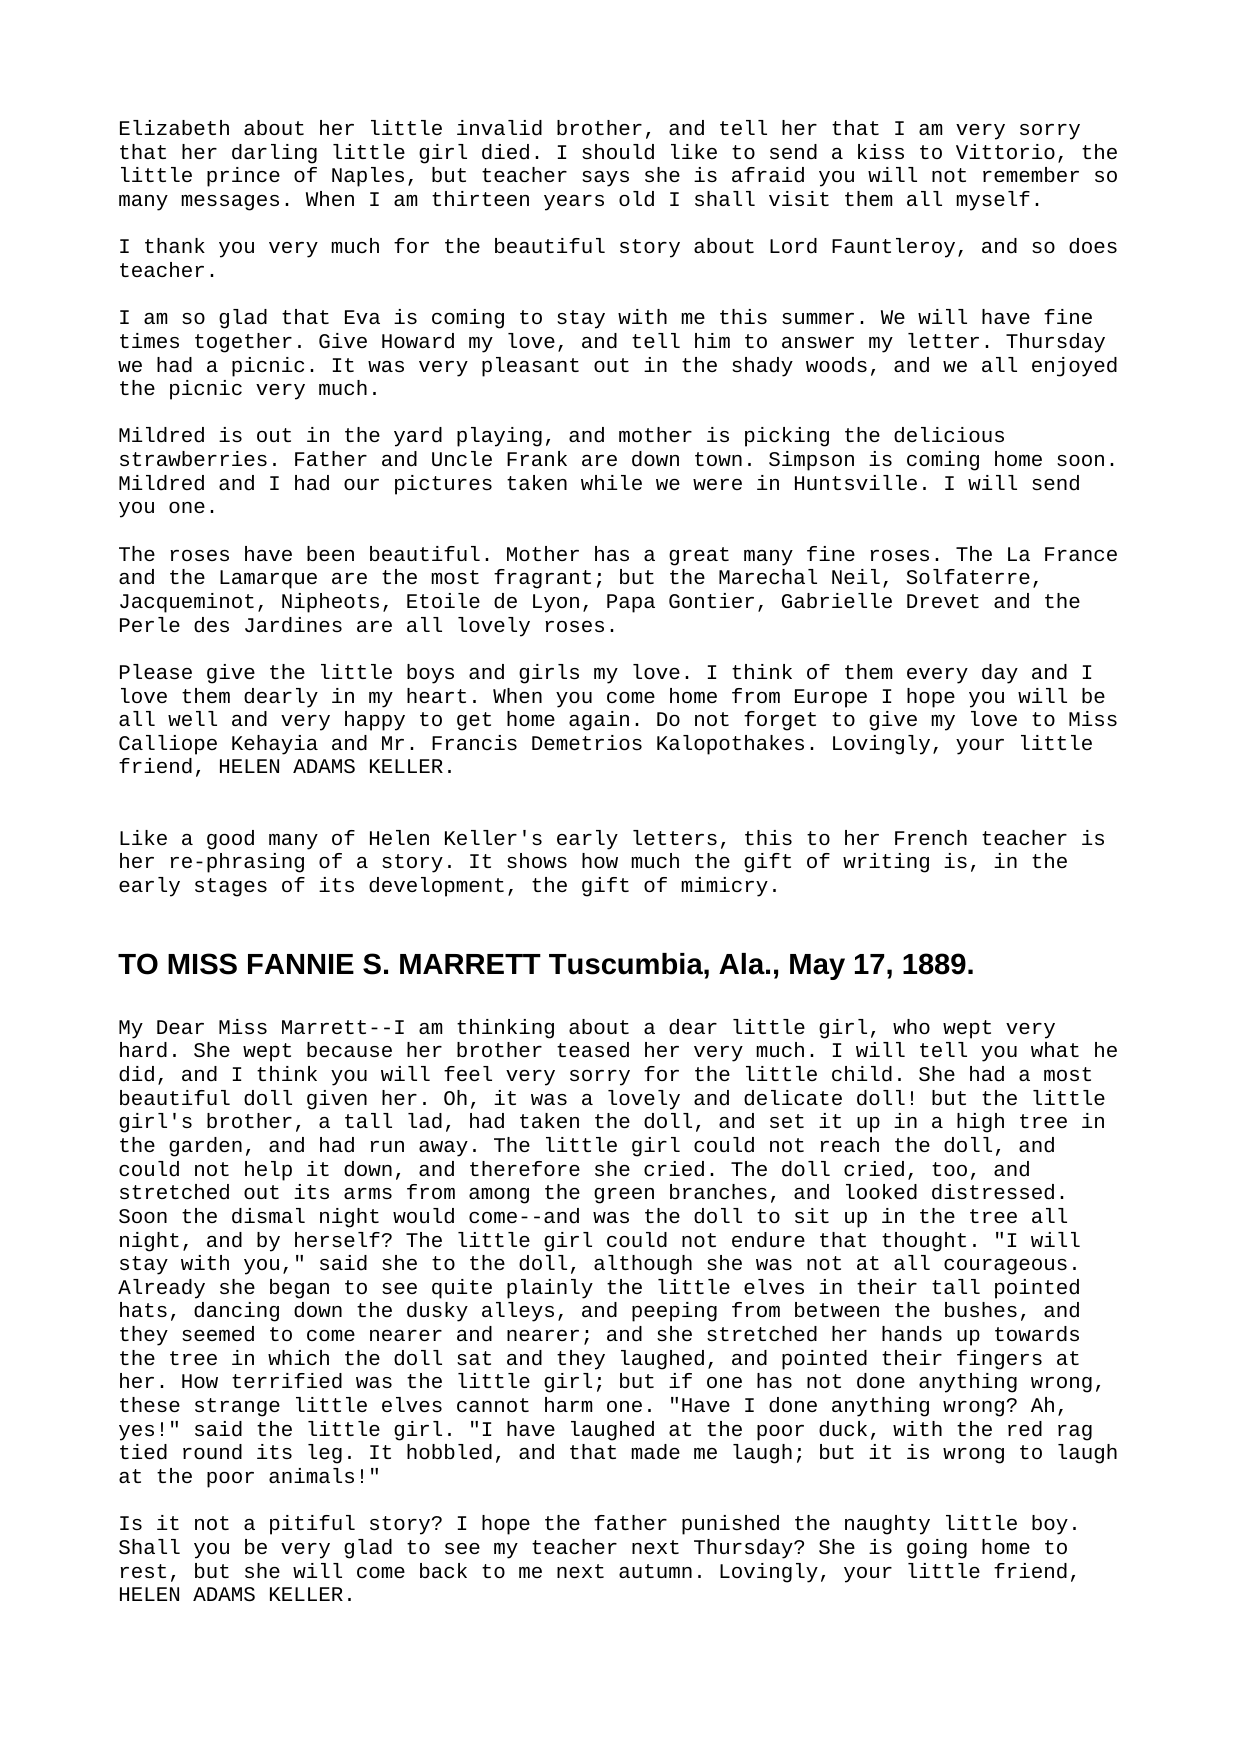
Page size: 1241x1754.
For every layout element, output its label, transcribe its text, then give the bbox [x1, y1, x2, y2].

text Elizabeth about her little invalid brother, and tell her that I am very sorry that her darling little girl died. I should like to send a kiss to Vittorio, the little prince of Naples, but teacher says she is afraid you will not remember so many messages. When I am thirteen years old I shall visit them all myself. [118, 118, 1122, 213]
text I thank you very much for the beautiful story about Lord Fauntleroy, and so does teacher. [118, 236, 1122, 284]
text Like a good many of Helen Keller's early letters, this to her French teacher is her re-phrasing of a story. It shows how much the gift of writing is, in the early stages of its development, the gift of mimicry. [118, 827, 1122, 898]
text Is it not a pitiful story? I hope the father punished the naughty little boy. Shall you be very glad to see my teacher next Thursday? She is going home to rest, but she will come back to me next autumn. Lovingly, your little friend, HELEN ADAMS KELLER. [118, 1513, 1122, 1608]
subtitle TO MISS FANNIE S. MARRETT Tuscumbia, Ala., May 17, 1889. [118, 947, 1122, 981]
text The roses have been beautiful. Mother has a great many fine roses. The La France and the Lamarque are the most fragrant; but the Marechal Neil, Solfaterre, Jacqueminot, Nipheots, Etoile de Lyon, Papa Gontier, Gabrielle Drevet and the Perle des Jardines are all lovely roses. [118, 544, 1122, 638]
text My Dear Miss Marrett--I am thinking about a dear little girl, who wept very hard. She wept because her brother teased her very much. I will tell you what he did, and I think you will feel very sorry for the little child. She had a most beautiful doll given her. Oh, it was a lovely and delicate doll! but the little girl's brother, a tall lad, had taken the doll, and set it up in a high tree in the garden, and had run away. The little girl could not reach the doll, and could not help it down, and therefore she cried. The doll cried, too, and stretched out its arms from among the green branches, and looked distressed. Soon the dismal night would come--and was the doll to sit up in the tree all night, and by herself? The little girl could not endure that thought. "I will stay with you," said she to the doll, although she was not at all courageous. Already she began to see quite plainly the little elves in their tall pointed hats, dancing down the dusky alleys, and peeping from between the bushes, and they seemed to come nearer and nearer; and she stretched her hands up towards the tree in which the doll sat and they laughed, and pointed their fingers at her. How terrified was the little girl; but if one has not done anything wrong, these strange little elves cannot harm one. "Have I done anything wrong? Ah, yes!" said the little girl. "I have laughed at the poor duck, with the red rag tied round its leg. It hobbled, and that made me laugh; but it is wrong to laugh at the poor animals!" [118, 1017, 1122, 1490]
text Mildred is out in the yard playing, and mother is picking the delicious strawberries. Father and Uncle Frank are down town. Simpson is coming home soon. Mildred and I had our pictures taken while we were in Huntsville. I will send you one. [118, 426, 1122, 520]
text I am so glad that Eva is coming to stay with me this summer. We will have fine times together. Give Howard my love, and tell him to answer my letter. Thursday we had a picnic. It was very pleasant out in the shady woods, and we all enjoyed the picnic very much. [118, 307, 1122, 402]
text Please give the little boys and girls my love. I think of them every day and I love them dearly in my heart. When you come home from Europe I hope you will be all well and very happy to get home again. Do not forget to give my love to Miss Calliope Kehayia and Mr. Francis Demetrios Kalopothakes. Lovingly, your little friend, HELEN ADAMS KELLER. [118, 662, 1122, 780]
